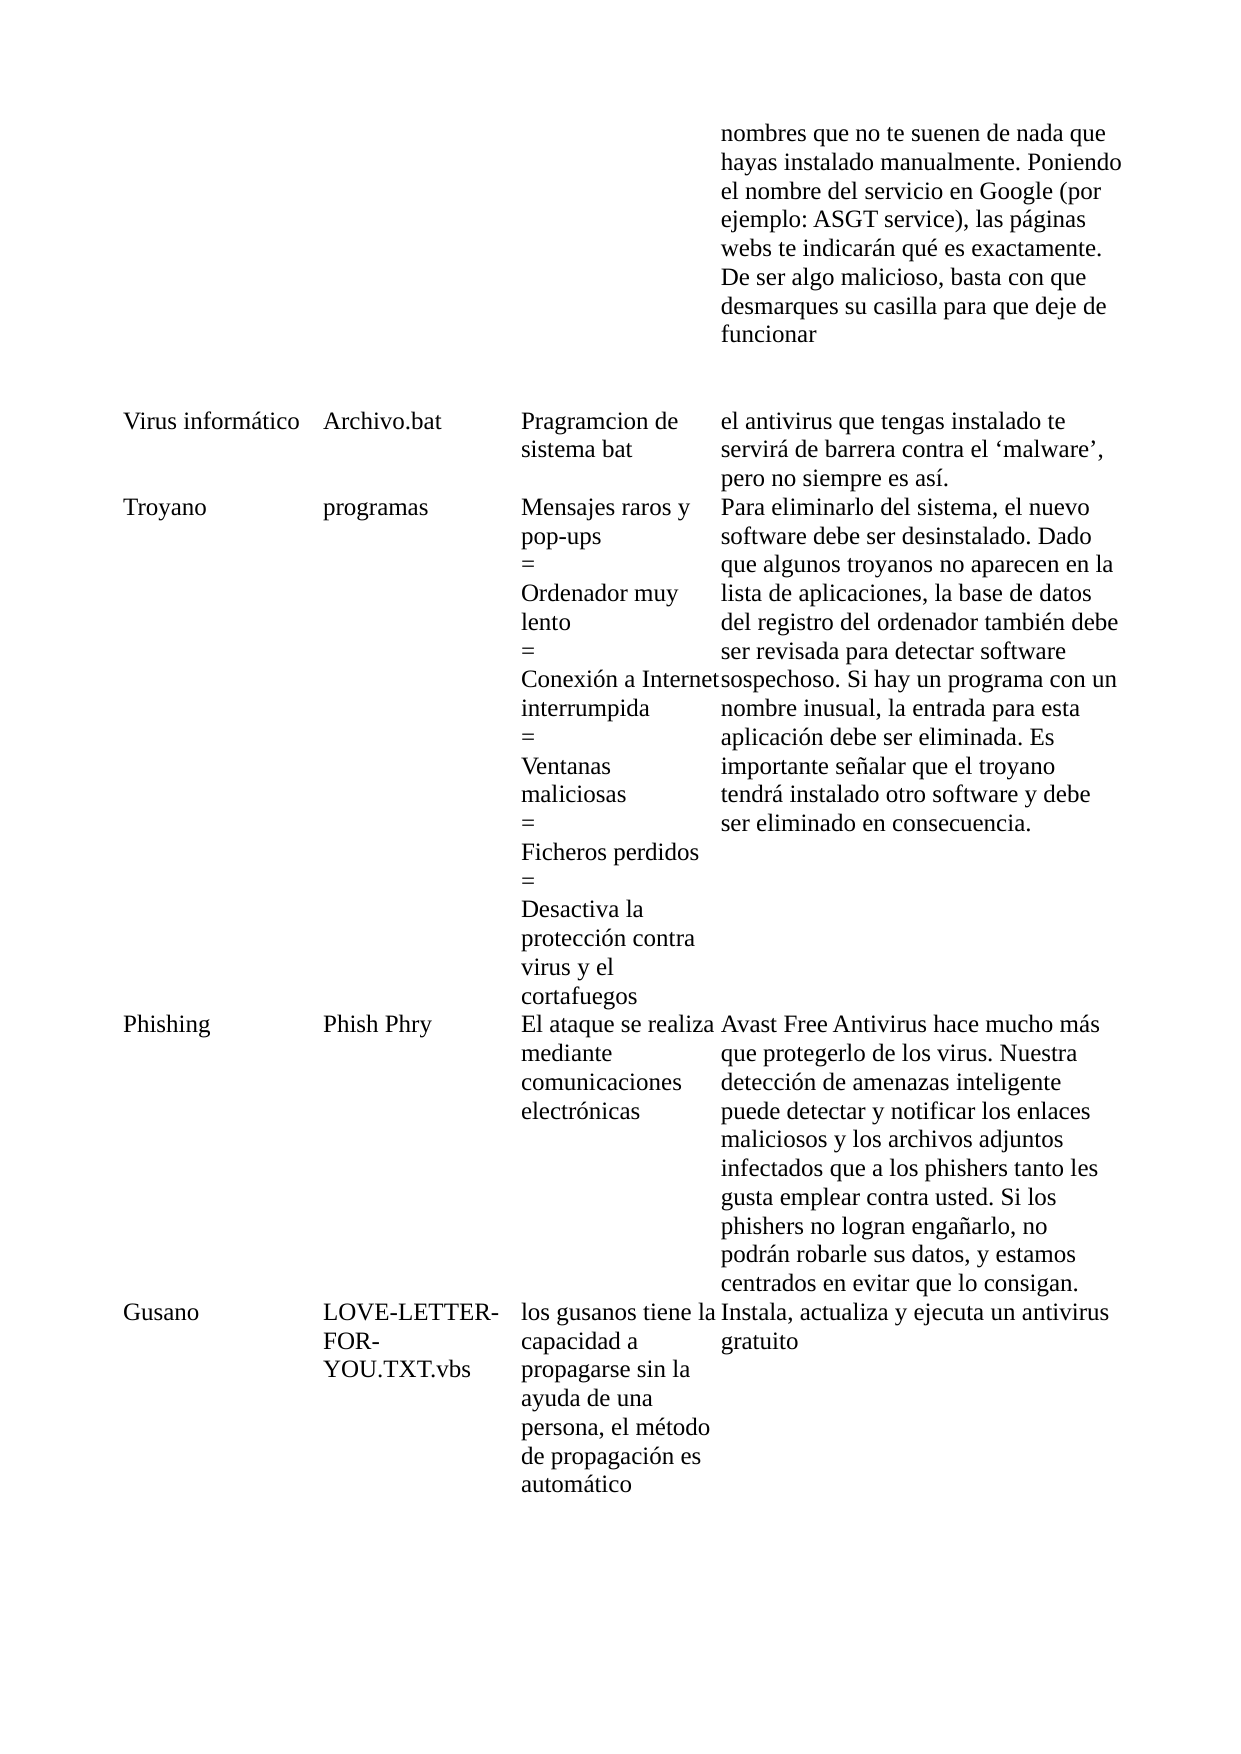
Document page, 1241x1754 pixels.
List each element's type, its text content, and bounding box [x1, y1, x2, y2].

table_cell Instala, actualiza y ejecuta un antivirus gratuito [721, 1297, 1123, 1498]
table_cell el antivirus que tengas instalado te servirá de barrera contra el ‘malware’, pero no siempre es así. [721, 406, 1123, 492]
table_cell Phish Phry [323, 1010, 521, 1297]
table_cell [123, 118, 323, 406]
table_cell Troyano [123, 492, 323, 1009]
table_cell LOVE-LETTER-FOR-YOU.TXT.vbs [323, 1297, 521, 1498]
table_cell Archivo.bat [323, 406, 521, 492]
table_cell El ataque se realiza mediante comunicaciones electrónicas [521, 1010, 721, 1297]
table_cell Avast Free Antivirus hace mucho más que protegerlo de los virus. Nuestra detección de amenazas inteligente puede detectar y notificar los enlaces maliciosos y los archivos adjuntos infectados que a los phishers tanto les gusta emplear contra usted. Si los phishers no logran engañarlo, no podrán robarle sus datos, y estamos centrados en evitar que lo consigan. [721, 1010, 1123, 1297]
table_cell [521, 118, 721, 406]
table_cell Para eliminarlo del sistema, el nuevo software debe ser desinstalado. Dado que algunos troyanos no aparecen en la lista de aplicaciones, la base de datos del registro del ordenador también debe ser revisada para detectar software sospechoso. Si hay un programa con un nombre inusual, la entrada para esta aplicación debe ser eliminada. Es importante señalar que el troyano tendrá instalado otro software y debe ser eliminado en consecuencia. [721, 492, 1123, 1009]
table_cell Virus informático [123, 406, 323, 492]
table_cell nombres que no te suenen de nada que hayas instalado manualmente. Poniendo el nombre del servicio en Google (por ejemplo: ASGT service), las páginas webs te indicarán qué es exactamente. De ser algo malicioso, basta con que desmarques su casilla para que deje de funcionar [721, 118, 1123, 406]
table_cell [323, 118, 521, 406]
table_cell Gusano [123, 1297, 323, 1498]
table_cell Phishing [123, 1010, 323, 1297]
table_cell Pragramcion de sistema bat [521, 406, 721, 492]
table_cell Mensajes raros y pop-ups = Ordenador muy lento = Conexión a Internet interrumpida = Ventanas maliciosas = Ficheros perdidos = Desactiva la protección contra virus y el cortafuegos [521, 492, 721, 1009]
table_cell los gusanos tiene la capacidad a propagarse sin la ayuda de una persona, el método de propagación es automático [521, 1297, 721, 1498]
table_cell programas [323, 492, 521, 1009]
